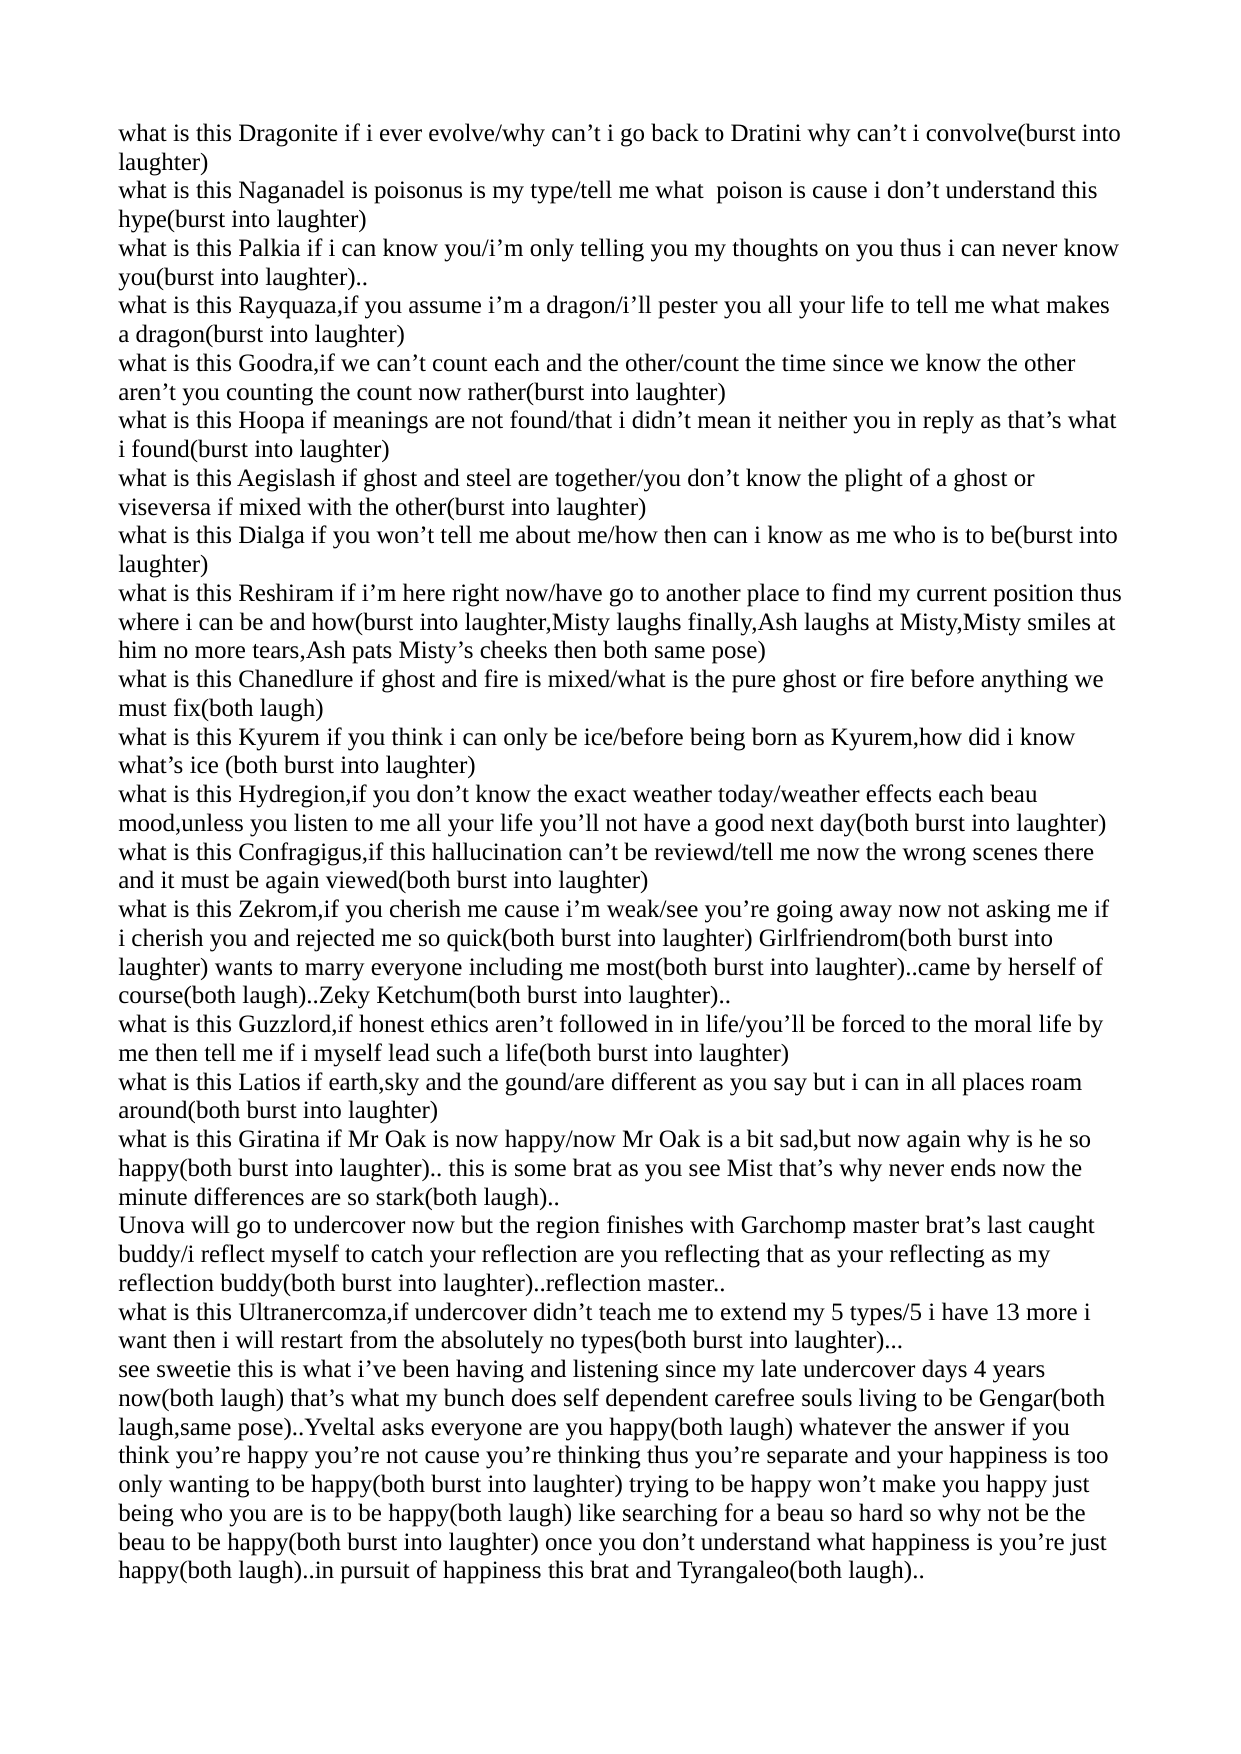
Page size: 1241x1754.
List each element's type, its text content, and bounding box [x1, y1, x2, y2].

text what is this Ultranercomza,if undercover didn’t teach me to extend my 5 types/5 i have 13 more i want then i will restart from the absolutely no types(both burst into laughter)... [118, 1297, 1122, 1354]
text what is this Guzzlord,if honest ethics aren’t followed in in life/you’ll be forced to the moral life by me then tell me if i myself lead such a life(both burst into laughter) [118, 1009, 1122, 1067]
text what is this Hoopa if meanings are not found/that i didn’t mean it neither you in reply as that’s what i found(burst into laughter) [118, 406, 1122, 463]
text what is this Dragonite if i ever evolve/why can’t i go back to Dratini why can’t i convolve(burst into laughter) [118, 118, 1122, 176]
text what is this Confragigus,if this hallucination can’t be reviewd/tell me now the wrong scenes there and it must be again viewed(both burst into laughter) [118, 837, 1122, 894]
text what is this Giratina if Mr Oak is now happy/now Mr Oak is a bit sad,but now again why is he so happy(both burst into laughter).. this is some brat as you see Mist that’s why never ends now the minute differences are so stark(both laugh).. [118, 1124, 1122, 1211]
text what is this Reshiram if i’m here right now/have go to another place to find my current position thus where i can be and how(burst into laughter,Misty laughs finally,Ash laughs at Misty,Misty smiles at him no more tears,Ash pats Misty’s cheeks then both same pose) [118, 578, 1122, 664]
text what is this Goodra,if we can’t count each and the other/count the time since we know the other aren’t you counting the count now rather(burst into laughter) [118, 348, 1122, 406]
text what is this Kyurem if you think i can only be ice/before being born as Kyurem,how did i know what’s ice (both burst into laughter) [118, 722, 1122, 779]
text what is this Chanedlure if ghost and fire is mixed/what is the pure ghost or fire before anything we must fix(both laugh) [118, 664, 1122, 722]
text what is this Rayquaza,if you assume i’m a dragon/i’ll pester you all your life to tell me what makes a dragon(burst into laughter) [118, 291, 1122, 348]
text what is this Dialga if you won’t tell me about me/how then can i know as me who is to be(burst into laughter) [118, 521, 1122, 578]
text what is this Zekrom,if you cherish me cause i’m weak/see you’re going away now not asking me if i cherish you and rejected me so quick(both burst into laughter) Girlfriendrom(both burst into laughter) wants to marry everyone including me most(both burst into laughter)..came by herself of course(both laugh)..Zeky Ketchum(both burst into laughter).. [118, 894, 1122, 1009]
text what is this Palkia if i can know you/i’m only telling you my thoughts on you thus i can never know you(burst into laughter).. [118, 233, 1122, 291]
text what is this Aegislash if ghost and steel are together/you don’t know the plight of a ghost or viseversa if mixed with the other(burst into laughter) [118, 463, 1122, 521]
text see sweetie this is what i’ve been having and listening since my late undercover days 4 years now(both laugh) that’s what my bunch does self dependent carefree souls living to be Gengar(both laugh,same pose)..Yveltal asks everyone are you happy(both laugh) whatever the answer if you think you’re happy you’re not cause you’re thinking thus you’re separate and your happiness is too only wanting to be happy(both burst into laughter) trying to be happy won’t make you happy just being who you are is to be happy(both laugh) like searching for a beau so hard so why not be the beau to be happy(both burst into laughter) once you don’t understand what happiness is you’re just happy(both laugh)..in pursuit of happiness this brat and Tyrangaleo(both laugh).. [118, 1354, 1122, 1584]
text Unova will go to undercover now but the region finishes with Garchomp master brat’s last caught buddy/i reflect myself to catch your reflection are you reflecting that as your reflecting as my reflection buddy(both burst into laughter)..reflection master.. [118, 1211, 1122, 1297]
text what is this Naganadel is poisonus is my type/tell me what poison is cause i don’t understand this hype(burst into laughter) [118, 176, 1122, 233]
text what is this Latios if earth,sky and the gound/are different as you say but i can in all places roam around(both burst into laughter) [118, 1067, 1122, 1124]
text what is this Hydregion,if you don’t know the exact weather today/weather effects each beau mood,unless you listen to me all your life you’ll not have a good next day(both burst into laughter) [118, 779, 1122, 837]
